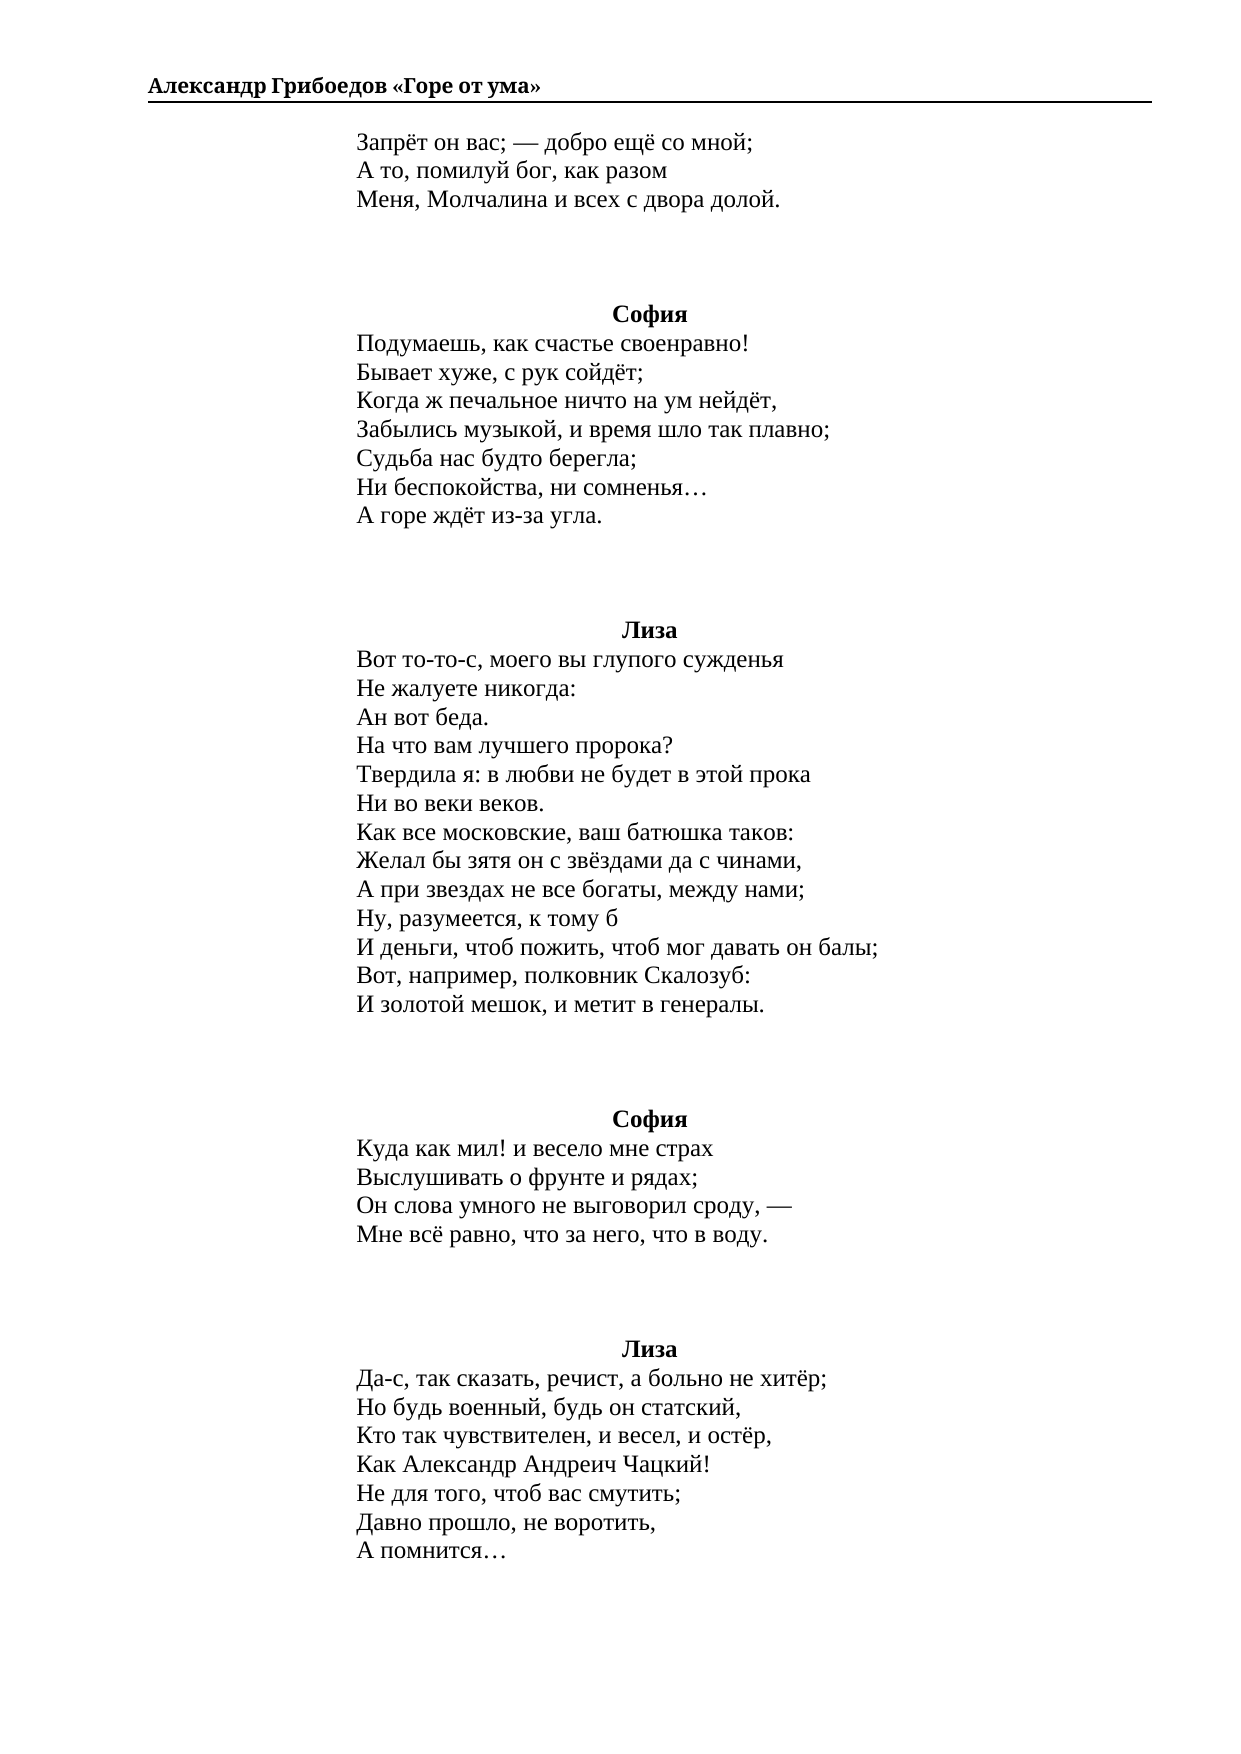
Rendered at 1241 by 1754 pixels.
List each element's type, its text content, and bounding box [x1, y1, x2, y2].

text На что вам лучшего пророка? [356, 730, 1089, 759]
text Куда как мил! и весело мне страх [356, 1133, 1089, 1162]
subtitle Лиза [148, 1334, 1152, 1363]
subtitle София [148, 299, 1152, 328]
text И деньги, чтоб пожить, чтоб мог давать он балы; [356, 932, 1089, 960]
text А помнится… [356, 1535, 1089, 1564]
text Но будь военный, будь он статский, [356, 1392, 1089, 1420]
text Когда ж печальное ничто на ум нейдёт, [356, 385, 1089, 414]
text Не жалуете никогда: [356, 673, 1089, 702]
text Да-с, так сказать, речист, а больно не хитёр; [356, 1363, 1089, 1392]
text А то, помилуй бог, как разом [356, 155, 1089, 184]
text Давно прошло, не воротить, [356, 1507, 1089, 1535]
text И золотой мешок, и метит в генералы. [356, 989, 1089, 1018]
text Как все московские, ваш батюшка таков: [356, 817, 1089, 845]
text Бывает хуже, с рук сойдёт; [356, 357, 1089, 385]
subtitle София [148, 1104, 1152, 1133]
text Подумаешь, как счастье своенравно! [356, 328, 1089, 357]
text Запрёт он вас; — добро ещё со мной; [356, 127, 1089, 155]
subtitle Лиза [148, 615, 1152, 644]
text Забылись музыкой, и время шло так плавно; [356, 414, 1089, 443]
text Он слова умного не выговорил сроду, — [356, 1190, 1089, 1219]
text А при звездах не все богаты, между нами; [356, 874, 1089, 903]
text Судьба нас будто берегла; [356, 443, 1089, 472]
text Твердила я: в любви не будет в этой прока [356, 759, 1089, 788]
text Желал бы зятя он с звёздами да с чинами, [356, 845, 1089, 874]
text Вот, например, полковник Скалозуб: [356, 960, 1089, 989]
text Ни во веки веков. [356, 788, 1089, 817]
text Мне всё равно, что за него, что в воду. [356, 1219, 1089, 1248]
text Вот то-то-с, моего вы глупого сужденья [356, 644, 1089, 673]
text Меня, Молчалина и всех с двора долой. [356, 184, 1089, 213]
text Как Александр Андреич Чацкий! [356, 1449, 1089, 1478]
text А горе ждёт из-за угла. [356, 500, 1089, 529]
text Выслушивать о фрунте и рядах; [356, 1162, 1089, 1190]
text Ну, разумеется, к тому б [356, 903, 1089, 932]
text Ан вот беда. [356, 702, 1089, 730]
text Кто так чувствителен, и весел, и остёр, [356, 1420, 1089, 1449]
text Не для того, чтоб вас смутить; [356, 1478, 1089, 1507]
text Ни беспокойства, ни сомненья… [356, 472, 1089, 500]
